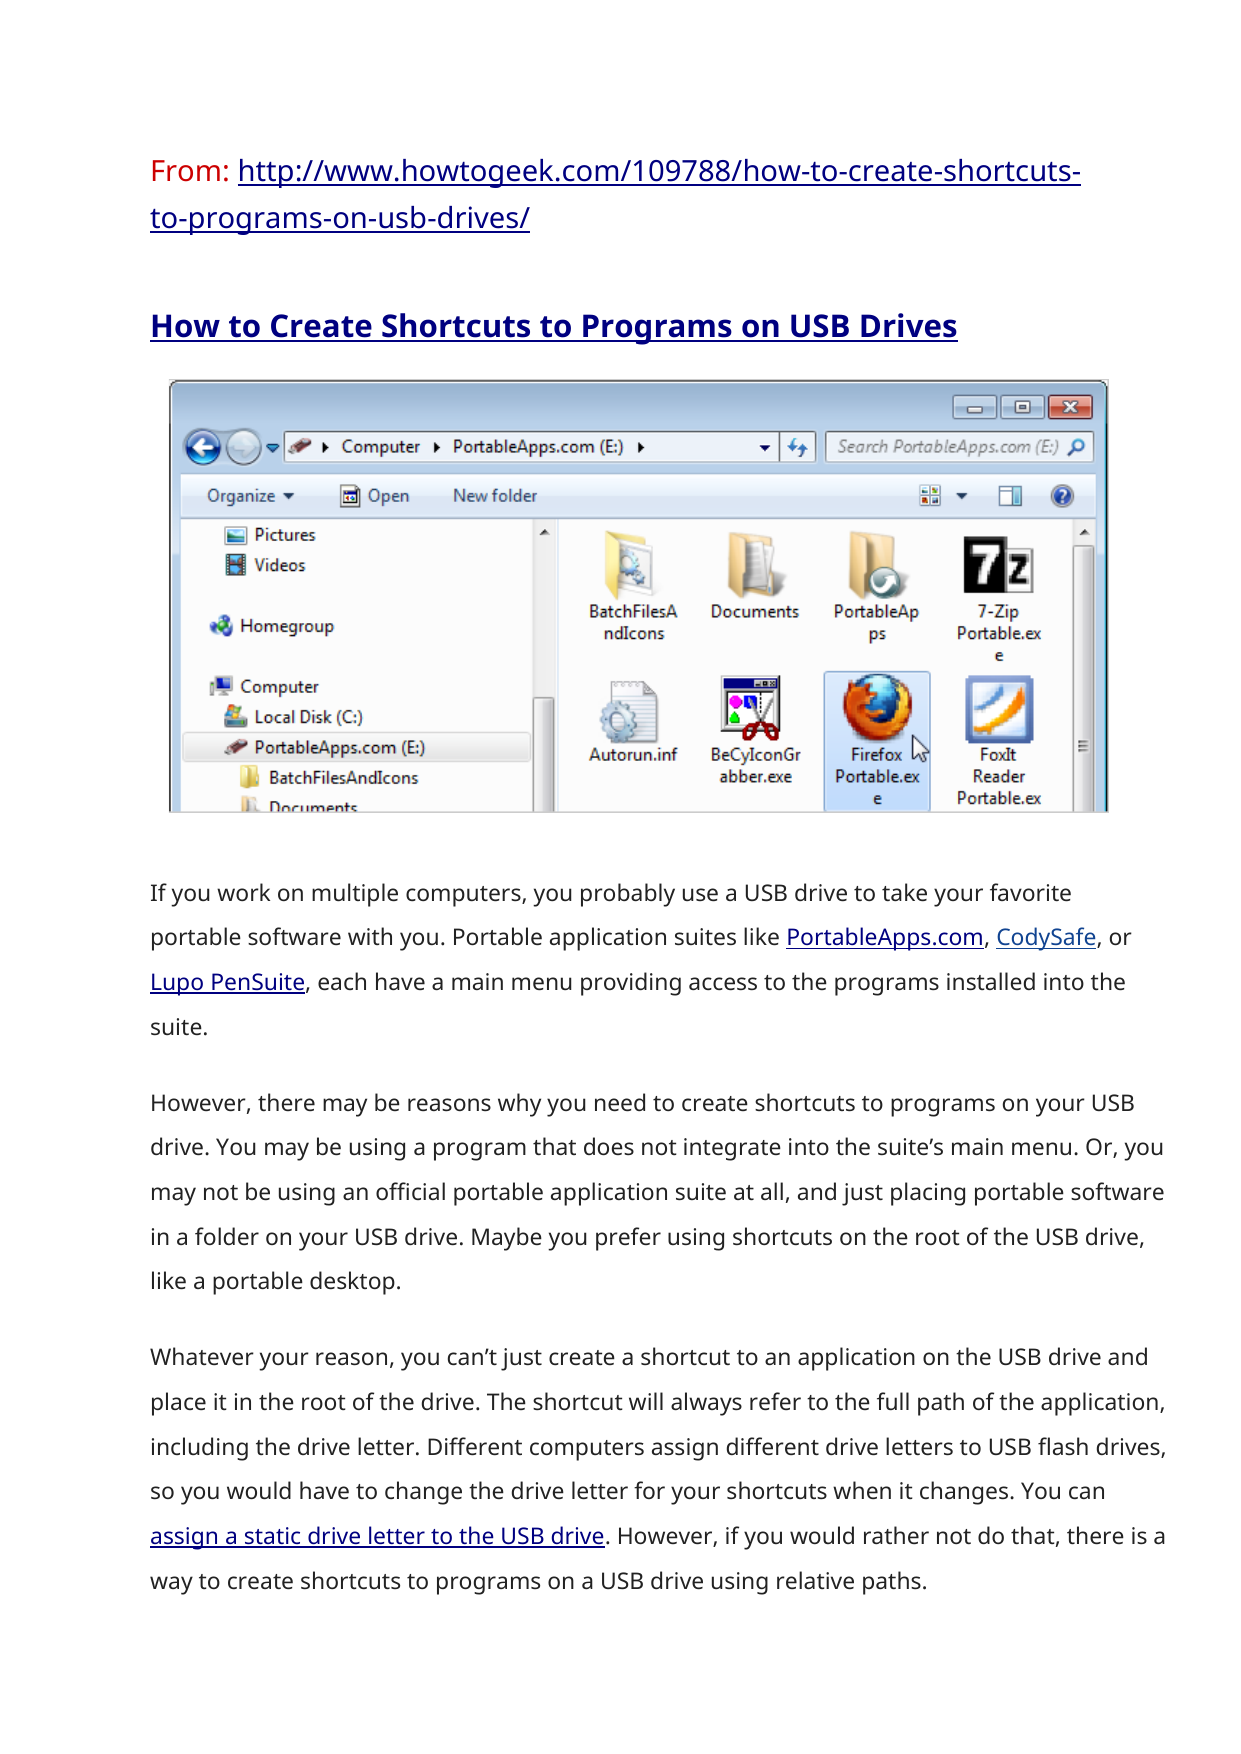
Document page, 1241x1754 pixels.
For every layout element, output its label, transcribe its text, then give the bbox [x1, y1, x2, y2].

subtitle From: http://www.howtogeek.com/109788/how-to-create-shortcuts-to-programs-on-usb-drives/ [150, 150, 1091, 237]
picture [168, 379, 1109, 813]
text However, there may be reasons why you need to create shortcuts to programs on your USB drive. You may be using a program that does not integrate into the suite’s main menu. Or, you may not be using an official portable application suite at all, and just placing portable software in a folder on your USB drive. Maybe you prefer using shortcuts on the root of the USB drive, like a portable desktop. [150, 1086, 1168, 1296]
subtitle How to Create Shortcuts to Programs on USB Drives [150, 304, 1091, 347]
text If you work on multiple computers, you probably use a USB drive to take your favorite portable software with you. Portable application suites like PortableApps.com, CodySafe, or Lupo PenSuite, each have a main menu providing access to the programs installed into the suite. [150, 876, 1168, 1042]
text Whatever your reason, you can’t just create a shortcut to an application on the USB drive and place it in the root of the drive. The shortcut will always refer to the full path of the application, including the drive letter. Different computers assign different drive letters to USB flash drives, so you would have to change the drive letter for your shortcuts when it changes. You can assign a static drive letter to the USB drive. However, if you would rather not do that, there is a way to create shortcuts to programs on a USB drive using relative paths. [150, 1341, 1168, 1596]
